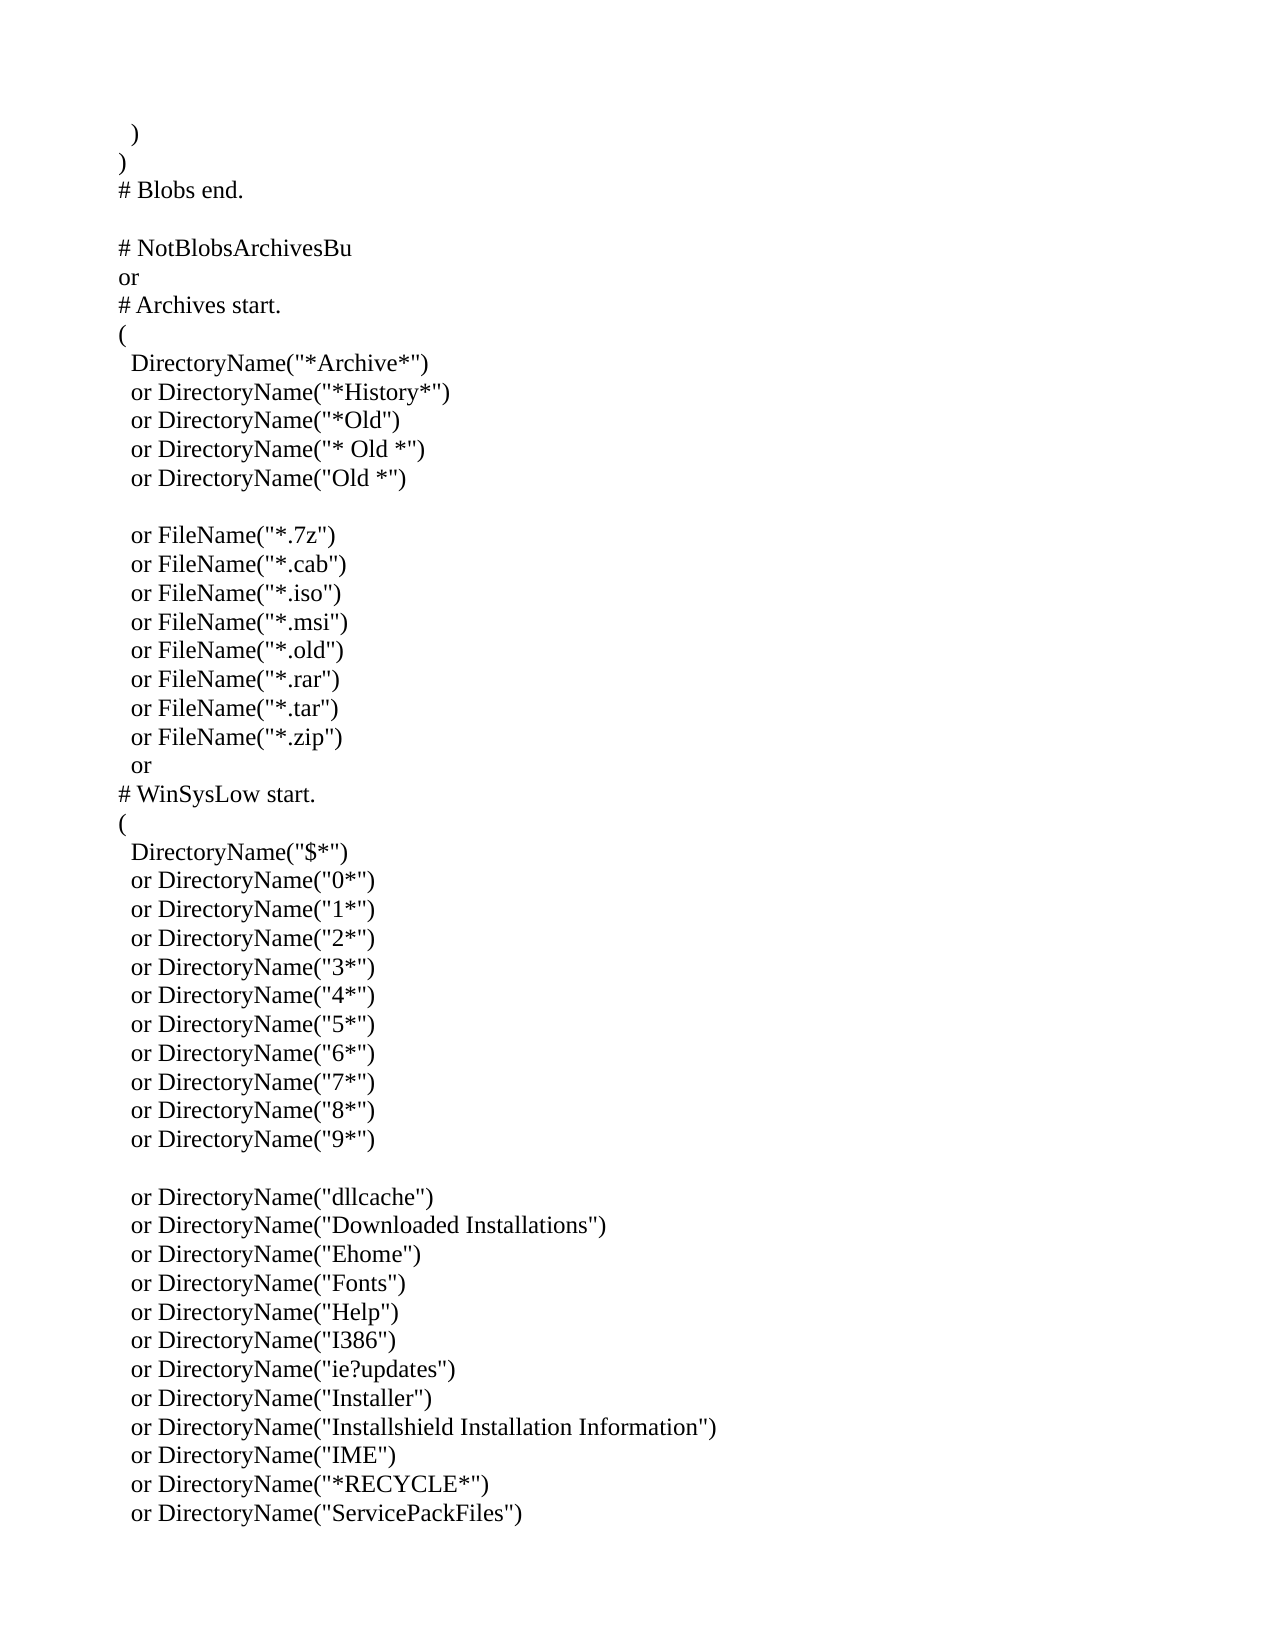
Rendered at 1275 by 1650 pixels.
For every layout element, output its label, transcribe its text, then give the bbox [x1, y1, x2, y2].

text or DirectoryName("9*") [118, 1124, 1157, 1153]
text or DirectoryName("ie?updates") [118, 1354, 1157, 1383]
text or [118, 262, 1157, 291]
text or DirectoryName("4*") [118, 981, 1157, 1009]
text or DirectoryName("0*") [118, 866, 1157, 894]
text or DirectoryName("*Old") [118, 406, 1157, 434]
text # Blobs end. [118, 176, 1157, 204]
text # WinSysLow start. [118, 779, 1157, 808]
text or DirectoryName("5*") [118, 1009, 1157, 1038]
text ( [118, 319, 1157, 348]
text or DirectoryName("*RECYCLE*") [118, 1469, 1157, 1498]
text or FileName("*.zip") [118, 722, 1157, 751]
text or DirectoryName("ServicePackFiles") [118, 1498, 1157, 1527]
text or DirectoryName("Help") [118, 1297, 1157, 1326]
text or DirectoryName("* Old *") [118, 434, 1157, 463]
text DirectoryName("*Archive*") [118, 348, 1157, 377]
text DirectoryName("$*") [118, 837, 1157, 866]
text or DirectoryName("2*") [118, 923, 1157, 952]
text or DirectoryName("Installshield Installation Information") [118, 1412, 1157, 1441]
text ( [118, 808, 1157, 837]
text or DirectoryName("IME") [118, 1441, 1157, 1469]
text or [118, 751, 1157, 779]
text or FileName("*.rar") [118, 664, 1157, 693]
text ) [118, 118, 1157, 147]
text ) [118, 147, 1157, 176]
text or DirectoryName("dllcache") [118, 1182, 1157, 1211]
text or DirectoryName("1*") [118, 894, 1157, 923]
text or FileName("*.tar") [118, 693, 1157, 722]
text or DirectoryName("Ehome") [118, 1239, 1157, 1268]
text or DirectoryName("I386") [118, 1326, 1157, 1354]
text or DirectoryName("Old *") [118, 463, 1157, 492]
text or DirectoryName("3*") [118, 952, 1157, 981]
text or DirectoryName("Installer") [118, 1383, 1157, 1412]
text or FileName("*.msi") [118, 607, 1157, 636]
text or DirectoryName("Downloaded Installations") [118, 1211, 1157, 1239]
text # NotBlobsArchivesBu [118, 233, 1157, 262]
text or DirectoryName("*History*") [118, 377, 1157, 406]
text or DirectoryName("6*") [118, 1038, 1157, 1067]
text or DirectoryName("Fonts") [118, 1268, 1157, 1297]
text or FileName("*.7z") [118, 521, 1157, 549]
text or DirectoryName("7*") [118, 1067, 1157, 1096]
text or FileName("*.cab") [118, 549, 1157, 578]
text # Archives start. [118, 291, 1157, 319]
text or FileName("*.iso") [118, 578, 1157, 607]
text or FileName("*.old") [118, 636, 1157, 664]
text or DirectoryName("8*") [118, 1096, 1157, 1124]
